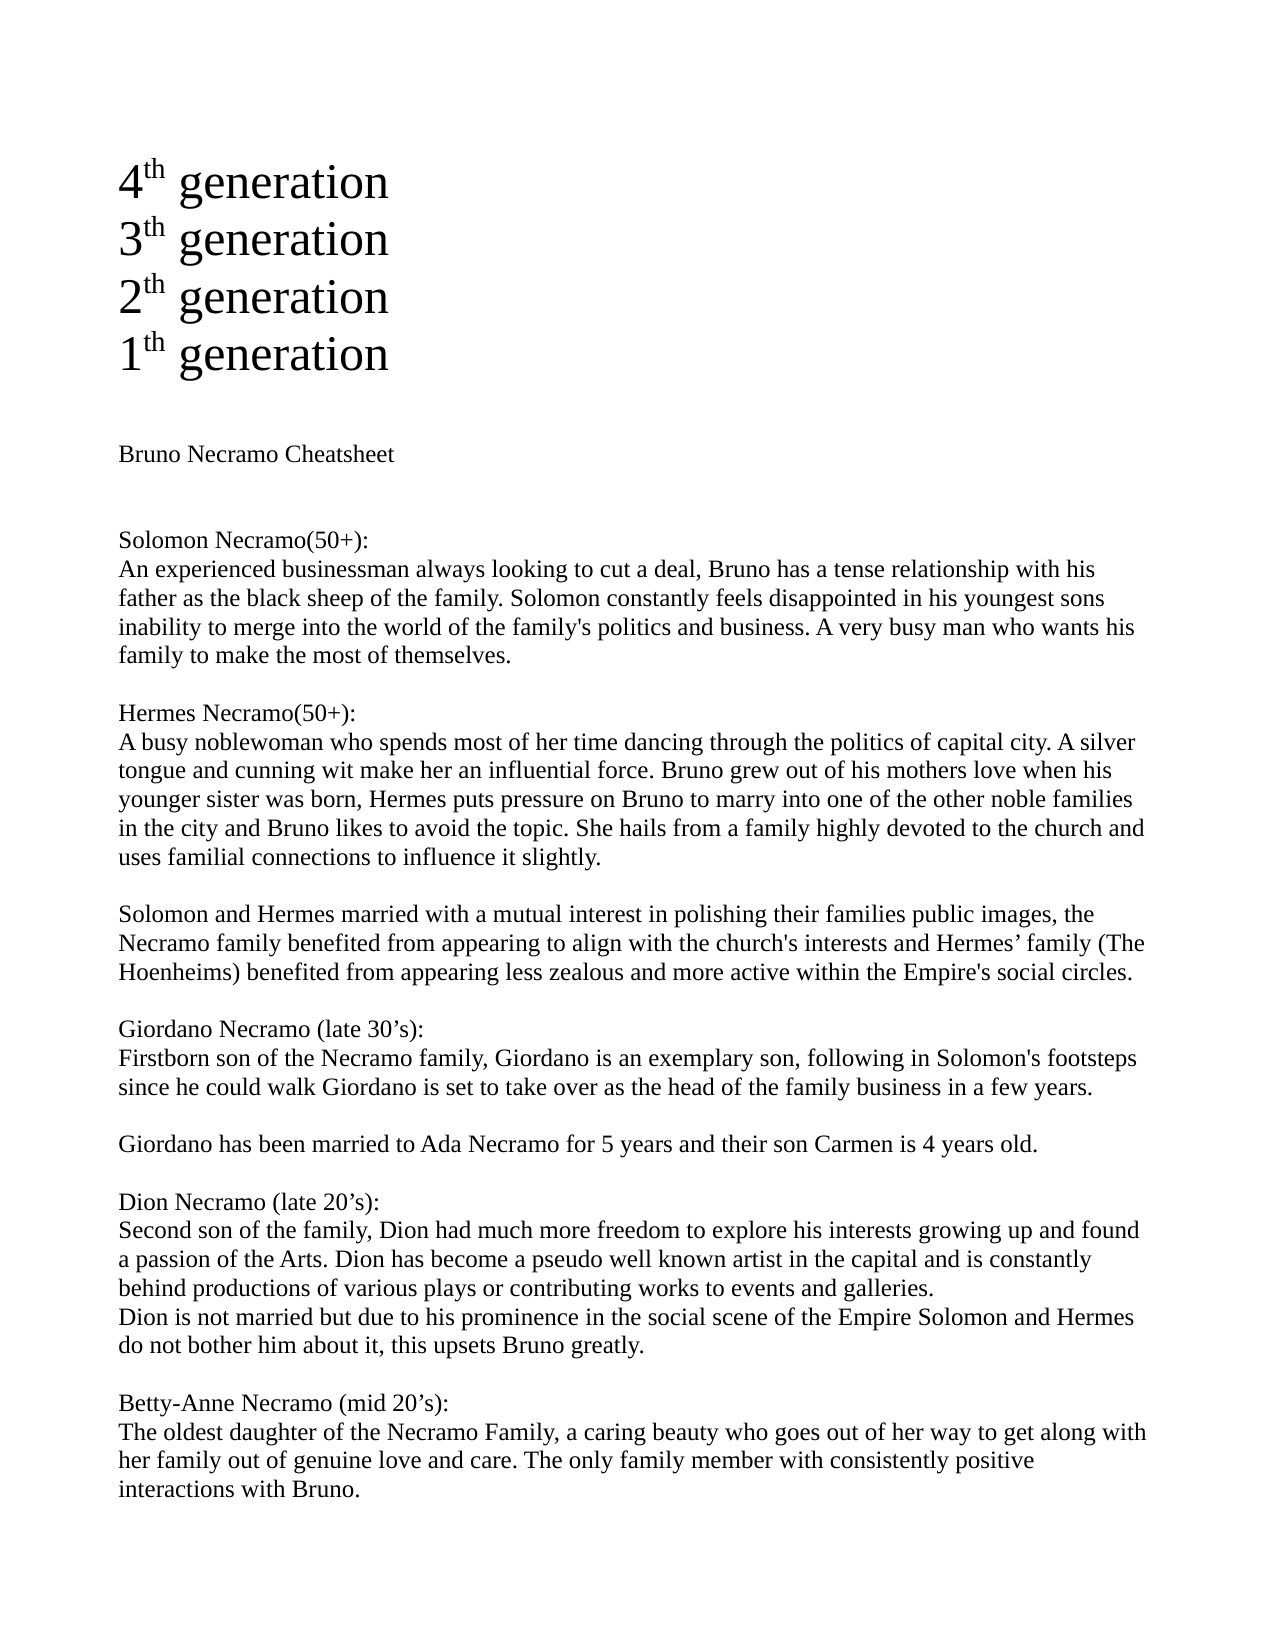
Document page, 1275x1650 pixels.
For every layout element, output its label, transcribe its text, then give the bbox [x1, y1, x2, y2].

text A busy noblewoman who spends most of her time dancing through the politics of capital city. A silver tongue and cunning wit make her an influential force. Bruno grew out of his mothers love when his younger sister was born, Hermes puts pressure on Bruno to marry into one of the other noble families in the city and Bruno likes to avoid the topic. She hails from a family highly devoted to the church and uses familial connections to influence it slightly. [118, 727, 1157, 870]
text Solomon and Hermes married with a mutual interest in polishing their families public images, the Necramo family benefited from appearing to align with the church's interests and Hermes’ family (The Hoenheims) benefited from appearing less zealous and more active within the Empire's social circles. [118, 899, 1157, 985]
text An experienced businessman always looking to cut a deal, Bruno has a tense relationship with his father as the black sheep of the family. Solomon constantly feels disappointed in his youngest sons inability to merge into the world of the family's politics and business. A very busy man who wants his family to make the most of themselves. [118, 554, 1157, 669]
text 1th generation [118, 324, 1157, 382]
text Firstborn son of the Necramo family, Giordano is an exemplary son, following in Solomon's footsteps since he could walk Giordano is set to take over as the head of the family business in a few years. [118, 1043, 1157, 1100]
text Giordano Necramo (late 30’s): [118, 1014, 1157, 1043]
text Bruno Necramo Cheatsheet [118, 439, 1157, 468]
text 2th generation [118, 267, 1157, 324]
text 3th generation [118, 209, 1157, 267]
text Betty-Anne Necramo (mid 20’s): [118, 1388, 1157, 1417]
text Second son of the family, Dion had much more freedom to explore his interests growing up and found a passion of the Arts. Dion has become a pseudo well known artist in the capital and is constantly behind productions of various plays or contributing works to events and galleries. [118, 1215, 1157, 1302]
text Hermes Necramo(50+): [118, 698, 1157, 727]
text Dion Necramo (late 20’s): [118, 1187, 1157, 1215]
text Solomon Necramo(50+): [118, 525, 1157, 554]
text Giordano has been married to Ada Necramo for 5 years and their son Carmen is 4 years old. [118, 1129, 1157, 1158]
text 4th generation [118, 152, 1157, 209]
text The oldest daughter of the Necramo Family, a caring beauty who goes out of her way to get along with her family out of genuine love and care. The only family member with consistently positive interactions with Bruno. [118, 1417, 1157, 1503]
text Dion is not married but due to his prominence in the social scene of the Empire Solomon and Hermes do not bother him about it, this upsets Bruno greatly. [118, 1302, 1157, 1359]
